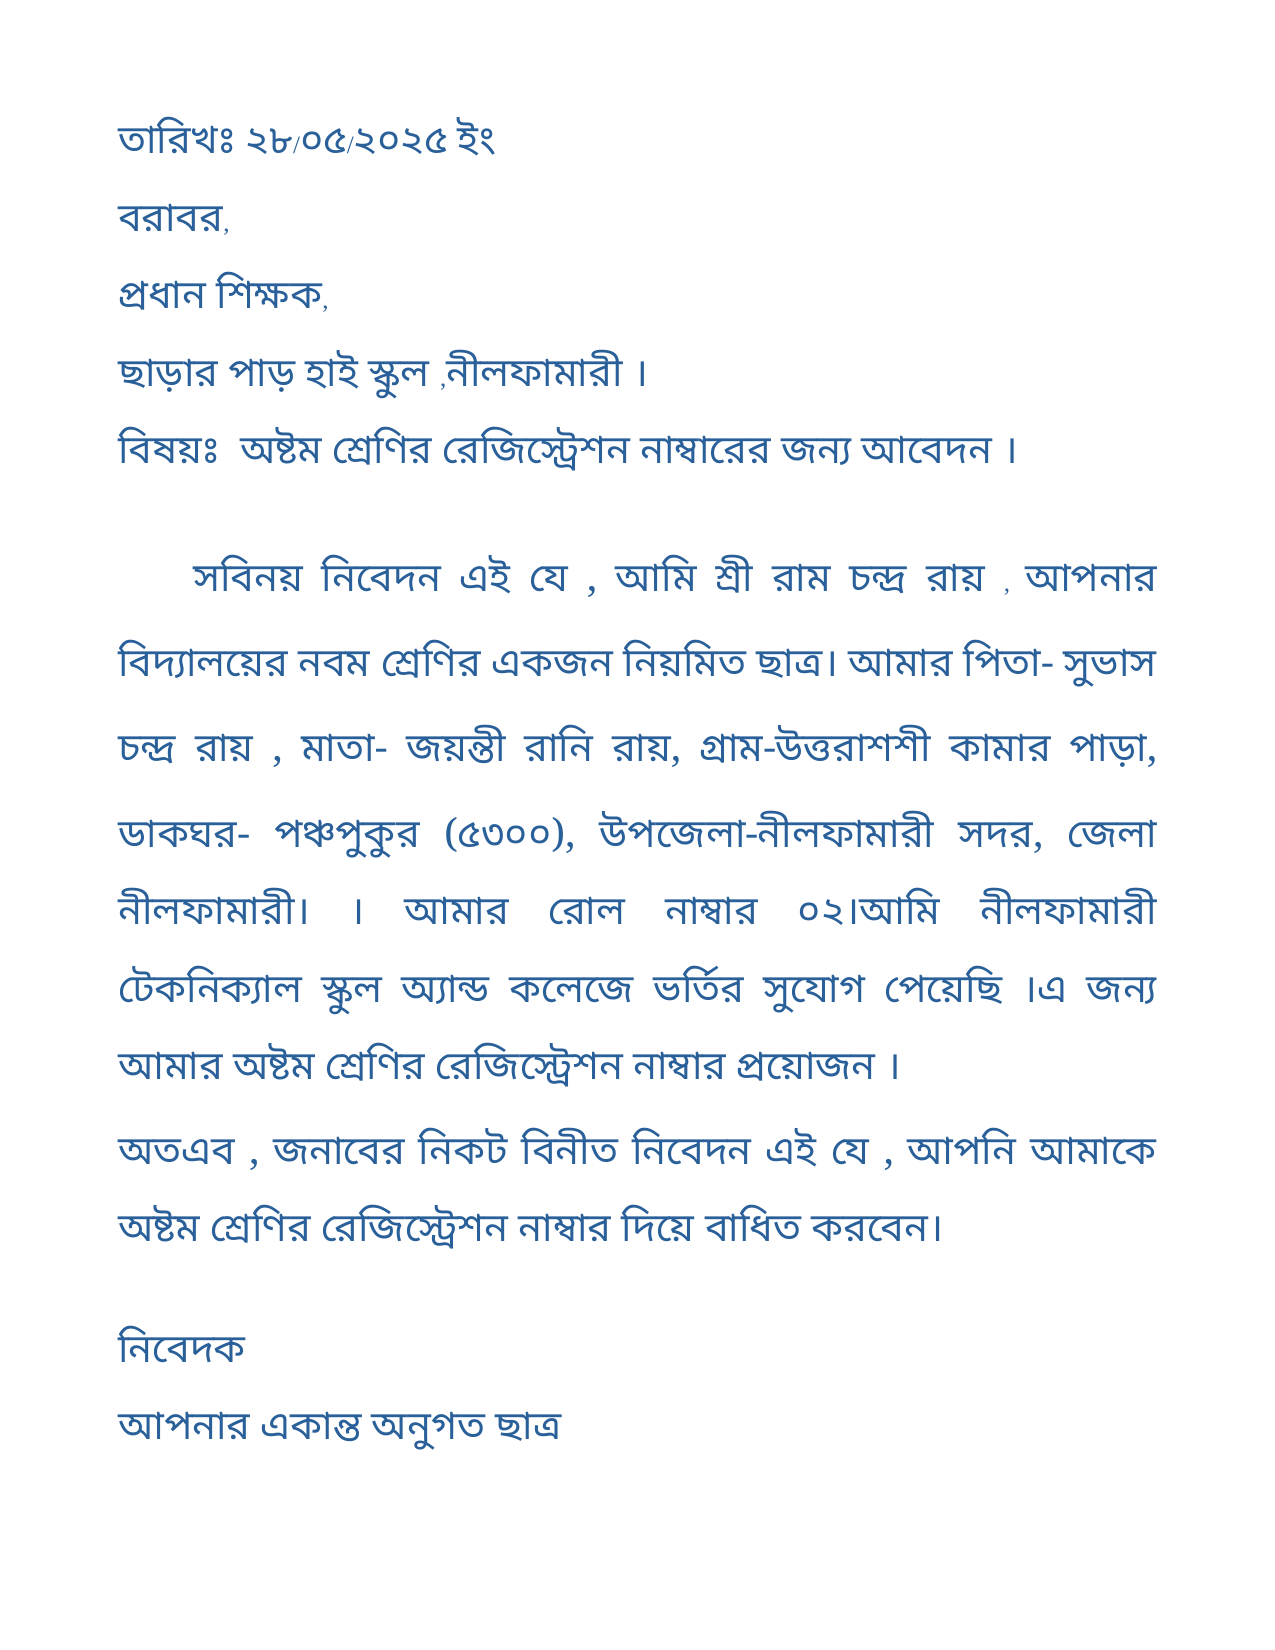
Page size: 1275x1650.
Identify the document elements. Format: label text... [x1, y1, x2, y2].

text অতএব , জনাবের নিকট বিনীত নিবেদন এই যে , আপনি আমাকে অষ্টম শ্রেণির রেজিস্ট্রেশন নাম্বার দিয়ে বাধিত করবেন। [118, 1122, 1157, 1258]
text আপনার একান্ত অনুগত ছাত্র [118, 1404, 1157, 1456]
text সবিনয় নিবেদন এই যে , আমি শ্রী রাম চন্দ্র রায় , আপনার বিদ্যালয়ের নবম শ্রেণির একজন নিয়মিত ছাত্র। আমার পিতা- সুভাস চন্দ্র রায় , মাতা- জয়ন্তী রানি রায়, গ্রাম-উত্তরাশশী কামার পাড়া, ডাকঘর- পঞ্চপুকুর (৫৩০০), উপজেলা-নীলফামারী সদর, জেলা নীলফামারী। । আমার রোল নাম্বার ০২।আমি নীলফামারী টেকনিক্যাল স্কুল অ্যান্ড কলেজে ভর্তির সুযোগ পেয়েছি ।এ জন্য আমার অষ্টম শ্রেণির রেজিস্ট্রেশন নাম্বার প্রয়োজন । [118, 549, 1157, 1096]
text বরাবর, [118, 196, 1157, 247]
text প্রধান শিক্ষক, [118, 273, 1157, 325]
text নিবেদক [118, 1327, 1157, 1378]
text ছাড়ার পাড় হাই স্কুল ,নীলফামারী । [118, 351, 1157, 402]
text তারিখঃ ২৮/০৫/২০২৫ ইং [118, 118, 1157, 170]
text বিষয়ঃ অষ্টম শ্রেণির রেজিস্ট্রেশন নাম্বারের জন্য আবেদন । [118, 428, 1157, 480]
